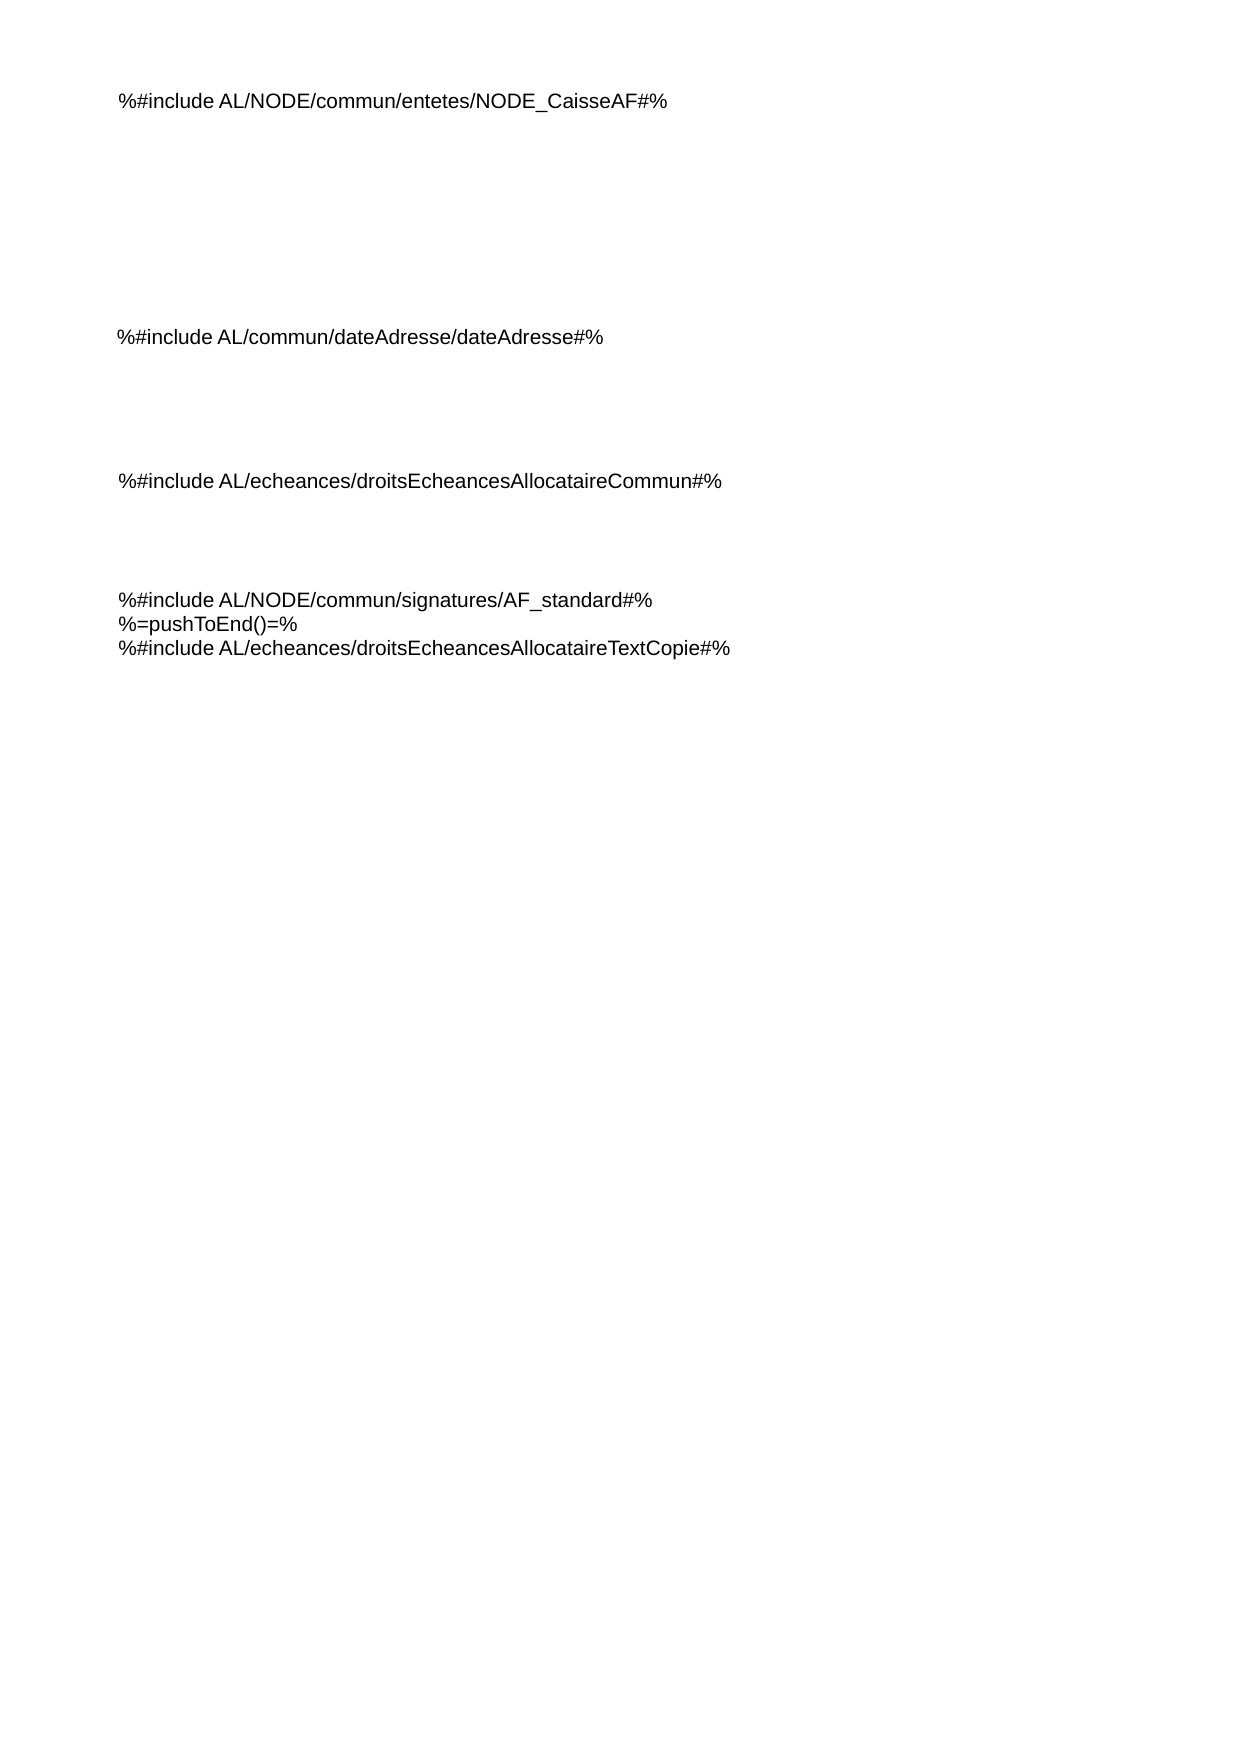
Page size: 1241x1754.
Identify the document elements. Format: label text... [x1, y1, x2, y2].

text %#include AL/NODE/commun/signatures/AF_standard#% [118, 588, 1122, 612]
text %#include AL/echeances/droitsEcheancesAllocataireCommun#% [118, 468, 1122, 492]
text %#include AL/echeances/droitsEcheancesAllocataireTextCopie#% [118, 636, 1122, 660]
text %#include AL/commun/dateAdresse/dateAdresse#% [117, 325, 1131, 349]
text %=pushToEnd()=% [118, 612, 1122, 636]
